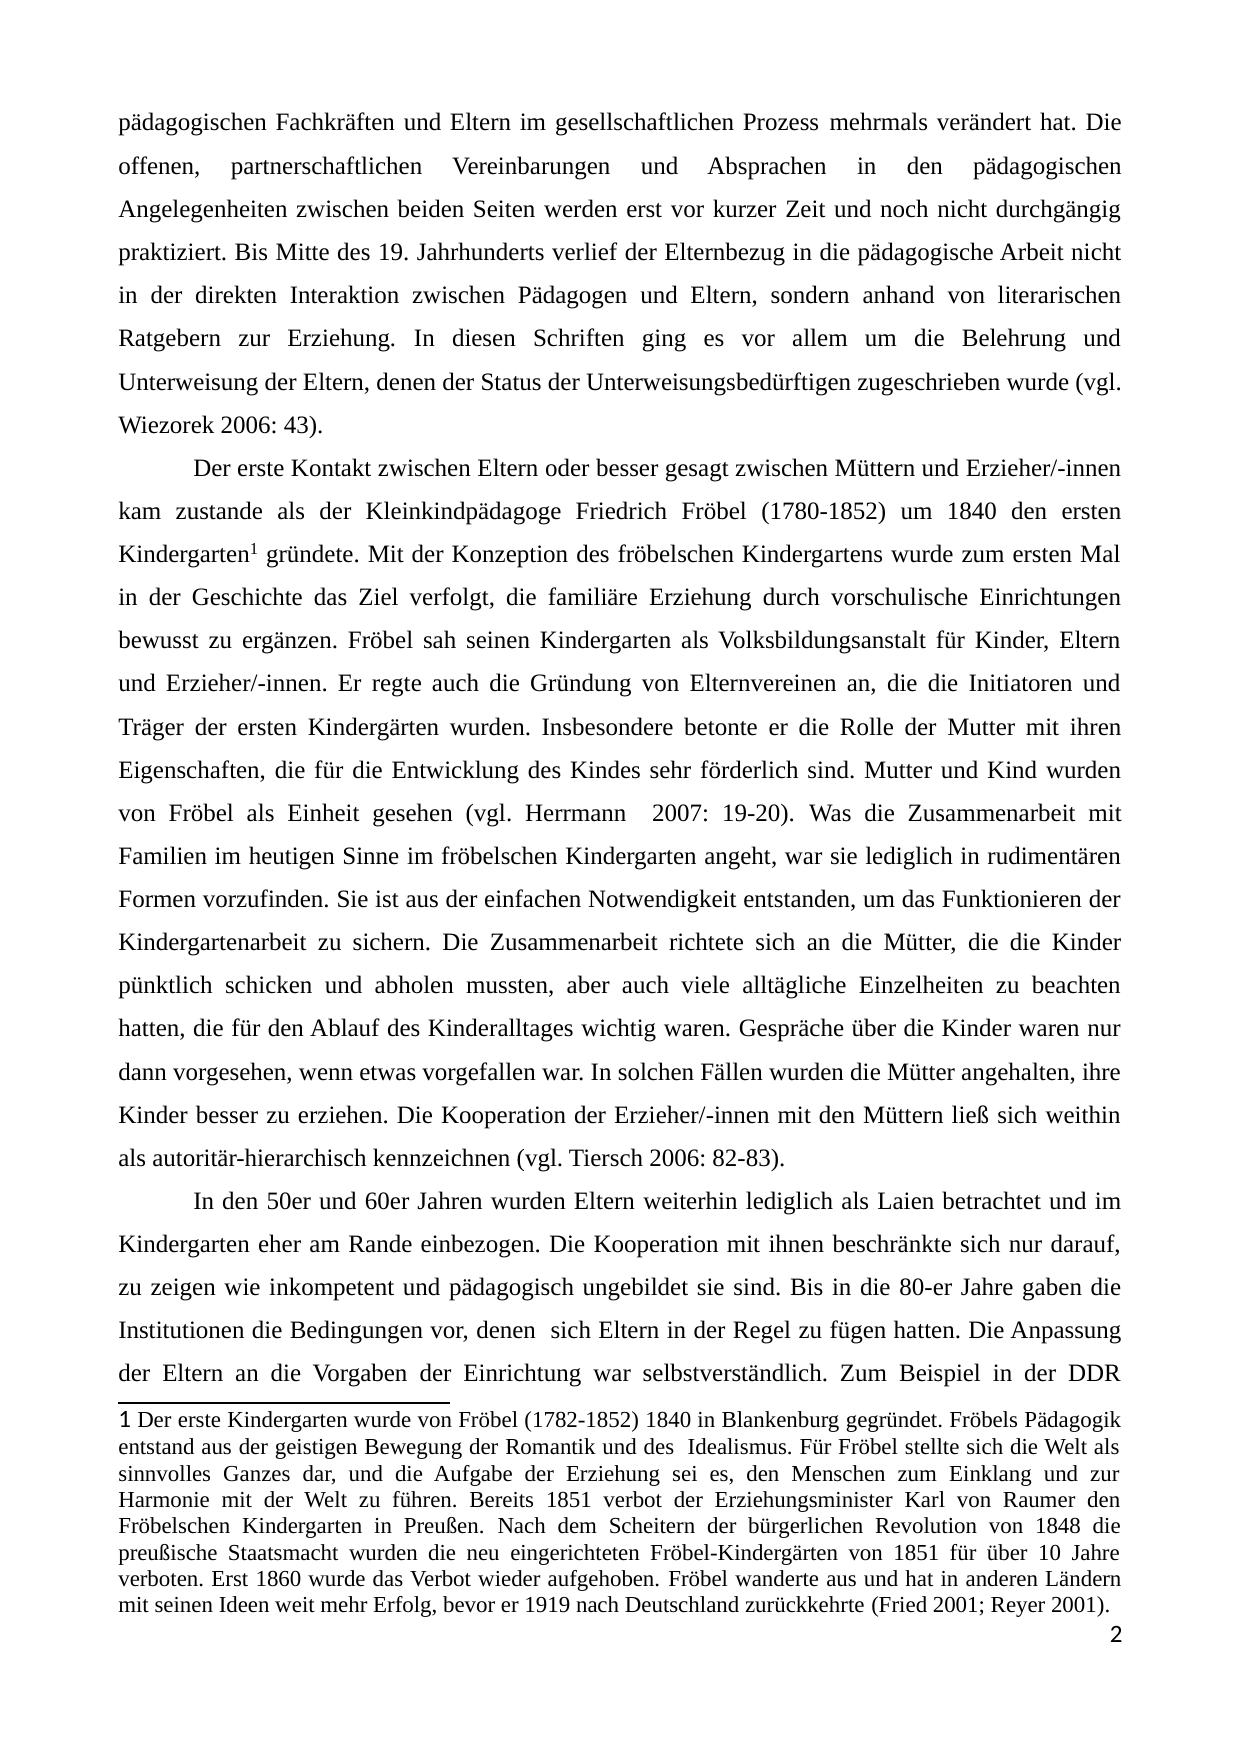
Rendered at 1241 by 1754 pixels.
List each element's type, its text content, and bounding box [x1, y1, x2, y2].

text In den 50er und 60er Jahren wurden Eltern weiterhin lediglich als Laien betrachtet und im Kindergarten eher am Rande einbezogen. Die Kooperation mit ihnen beschränkte sich nur darauf, zu zeigen wie inkompetent und pädagogisch ungebildet sie sind. Bis in die 80-er Jahre gaben die Institutionen die Bedingungen vor, denen sich Eltern in der Regel zu fügen hatten. Die Anpassung der Eltern an die Vorgaben der Einrichtung war selbstverständlich. Zum Beispiel in der DDR [118, 1186, 1122, 1387]
text Der erste Kindergarten wurde von Fröbel (1782-1852) 1840 in Blankenburg gegründet. Fröbels Pädagogik entstand aus der geistigen Bewegung der Romantik und des Idealismus. Für Fröbel stellte sich die Welt als sinnvolles Ganzes dar, und die Aufgabe der Erziehung sei es, den Menschen zum Einklang und zur Harmonie mit der Welt zu führen. Bereits 1851 verbot der Erziehungsminister Karl von Raumer den Fröbelschen Kindergarten in Preußen. Nach dem Scheitern der bürgerlichen Revolution von 1848 die preußische Staatsmacht wurden die neu eingerichteten Fröbel-Kindergärten von 1851 für über 10 Jahre verboten. Erst 1860 wurde das Verbot wieder aufgehoben. Fröbel wanderte aus und hat in anderen Ländern mit seinen Ideen weit mehr Erfolg, bevor er 1919 nach Deutschland zurückkehrte (Fried 2001; Reyer 2001). [118, 1403, 1122, 1618]
text Der erste Kontakt zwischen Eltern oder besser gesagt zwischen Müttern und Erzieher/-innen kam zustande als der Kleinkindpädagoge Friedrich Fröbel (1780-1852) um 1840 den ersten Kindergarten gründete. Mit der Konzeption des fröbelschen Kindergartens wurde zum ersten Mal in der Geschichte das Ziel verfolgt, die familiäre Erziehung durch vorschulische Einrichtungen bewusst zu ergänzen. Fröbel sah seinen Kindergarten als Volksbildungsanstalt für Kinder, Eltern und Erzieher/-innen. Er regte auch die Gründung von Elternvereinen an, die die Initiatoren und Träger der ersten Kindergärten wurden. Insbesondere betonte er die Rolle der Mutter mit ihren Eigenschaften, die für die Entwicklung des Kindes sehr förderlich sind. Mutter und Kind wurden von Fröbel als Einheit gesehen (vgl. Herrmann 2007: 19-20). Was die Zusammenarbeit mit Familien im heutigen Sinne im fröbelschen Kindergarten angeht, war sie lediglich in rudimentären Formen vorzufinden. Sie ist aus der einfachen Notwendigkeit entstanden, um das Funktionieren der Kindergartenarbeit zu sichern. Die Zusammenarbeit richtete sich an die Mütter, die die Kinder pünktlich schicken und abholen mussten, aber auch viele alltägliche Einzelheiten zu beachten hatten, die für den Ablauf des Kinderalltages wichtig waren. Gespräche über die Kinder waren nur dann vorgesehen, wenn etwas vorgefallen war. In solchen Fällen wurden die Mütter angehalten, ihre Kinder besser zu erziehen. Die Kooperation der Erzieher/-innen mit den Müttern ließ sich weithin als autoritär-hierarchisch kennzeichnen (vgl. Tiersch 2006: 82-83). [118, 453, 1122, 1172]
text pädagogischen Fachkräften und Eltern im gesellschaftlichen Prozess mehrmals verändert hat. Die offenen, partnerschaftlichen Vereinbarungen und Absprachen in den pädagogischen Angelegenheiten zwischen beiden Seiten werden erst vor kurzer Zeit und noch nicht durchgängig praktiziert. Bis Mitte des 19. Jahrhunderts verlief der Elternbezug in die pädagogische Arbeit nicht in der direkten Interaktion zwischen Pädagogen und Eltern, sondern anhand von literarischen Ratgebern zur Erziehung. In diesen Schriften ging es vor allem um die Belehrung und Unterweisung der Eltern, denen der Status der Unterweisungsbedürftigen zugeschrieben wurde (vgl. Wiezorek 2006: 43). [118, 106, 1122, 438]
